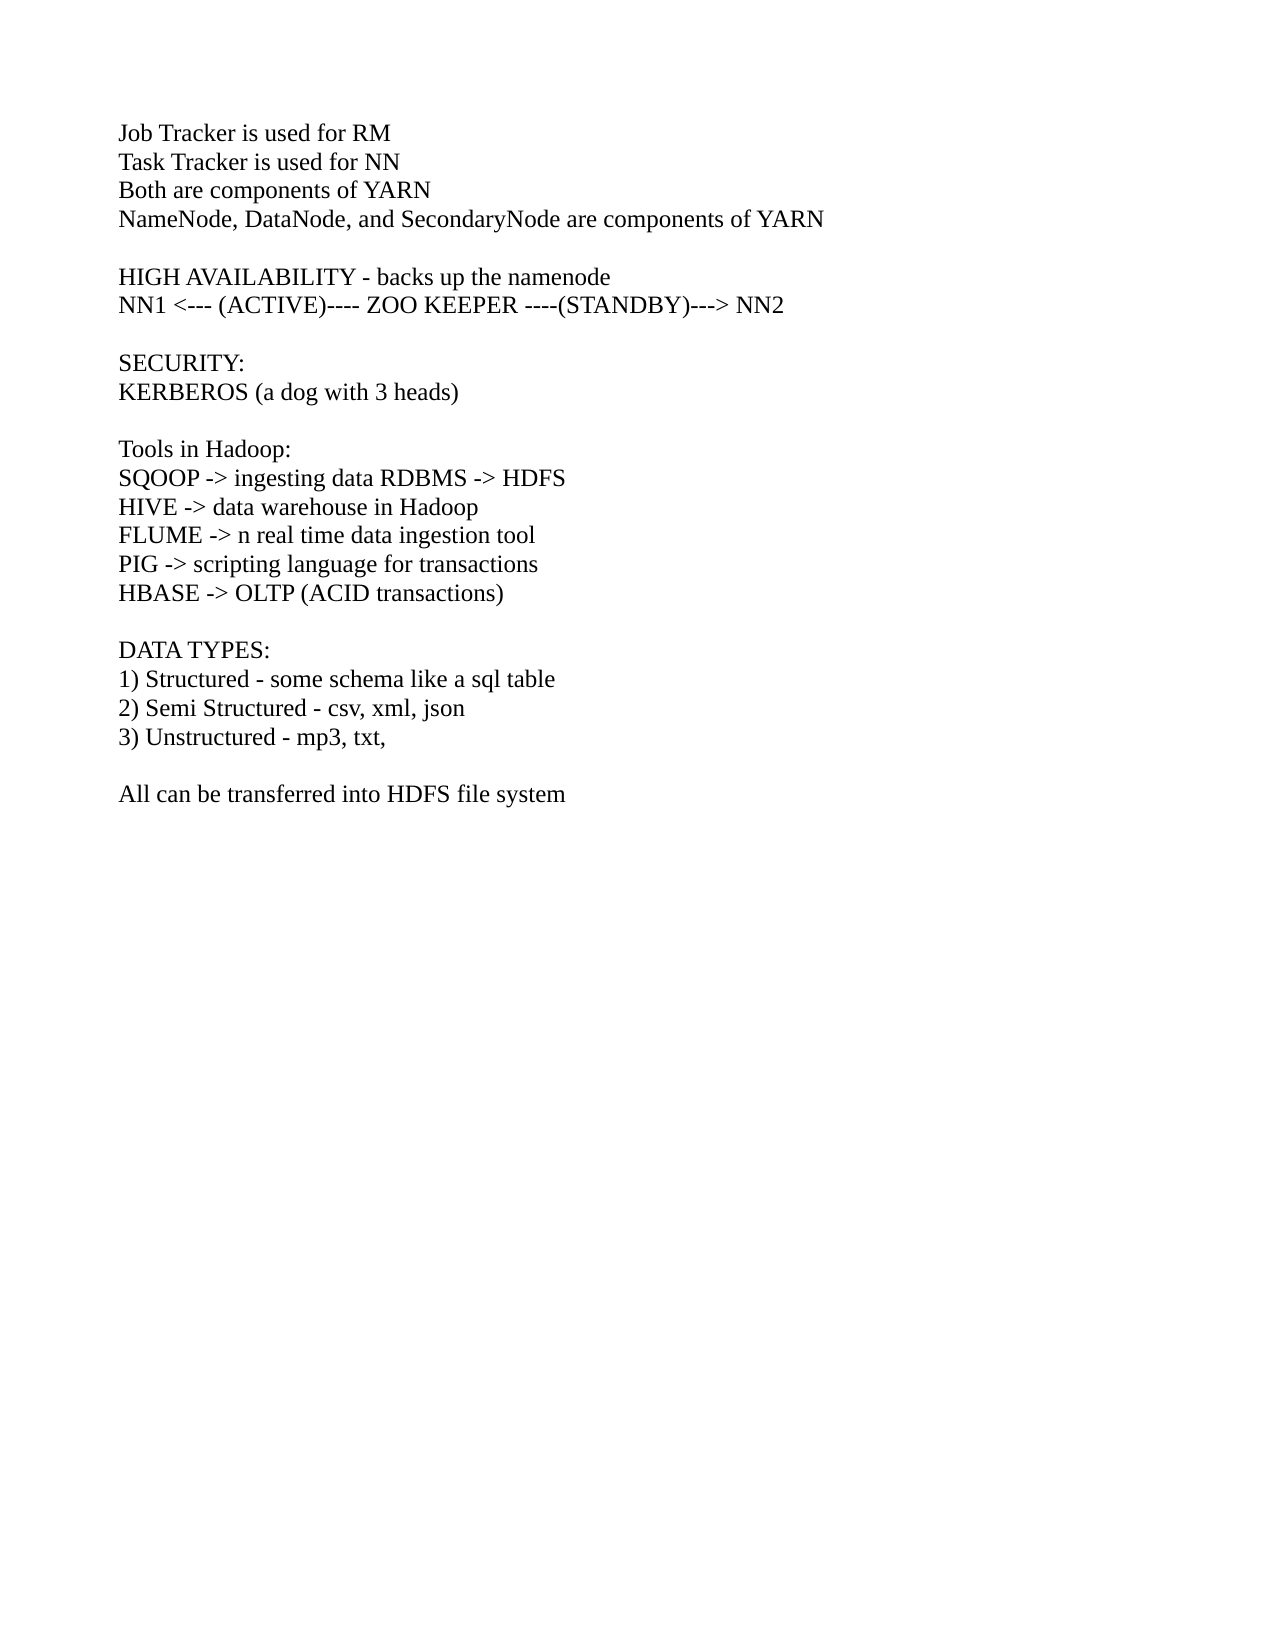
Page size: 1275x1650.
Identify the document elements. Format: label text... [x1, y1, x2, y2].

text DATA TYPES: [118, 636, 1157, 664]
text FLUME -> n real time data ingestion tool [118, 521, 1157, 549]
text KERBEROS (a dog with 3 heads) [118, 377, 1157, 406]
text Job Tracker is used for RM [118, 118, 1157, 147]
text NameNode, DataNode, and SecondaryNode are components of YARN [118, 204, 1157, 233]
text HIVE -> data warehouse in Hadoop [118, 492, 1157, 521]
text HIGH AVAILABILITY - backs up the namenode [118, 262, 1157, 291]
text Both are components of YARN [118, 176, 1157, 204]
text 2) Semi Structured - csv, xml, json [118, 693, 1157, 722]
text 1) Structured - some schema like a sql table [118, 664, 1157, 693]
text HBASE -> OLTP (ACID transactions) [118, 578, 1157, 607]
text 3) Unstructured - mp3, txt, [118, 722, 1157, 751]
text SQOOP -> ingesting data RDBMS -> HDFS [118, 463, 1157, 492]
text Tools in Hadoop: [118, 434, 1157, 463]
text NN1 <--- (ACTIVE)---- ZOO KEEPER ----(STANDBY)---> NN2 [118, 291, 1157, 319]
text PIG -> scripting language for transactions [118, 549, 1157, 578]
text All can be transferred into HDFS file system [118, 779, 1157, 808]
text Task Tracker is used for NN [118, 147, 1157, 176]
text SECURITY: [118, 348, 1157, 377]
